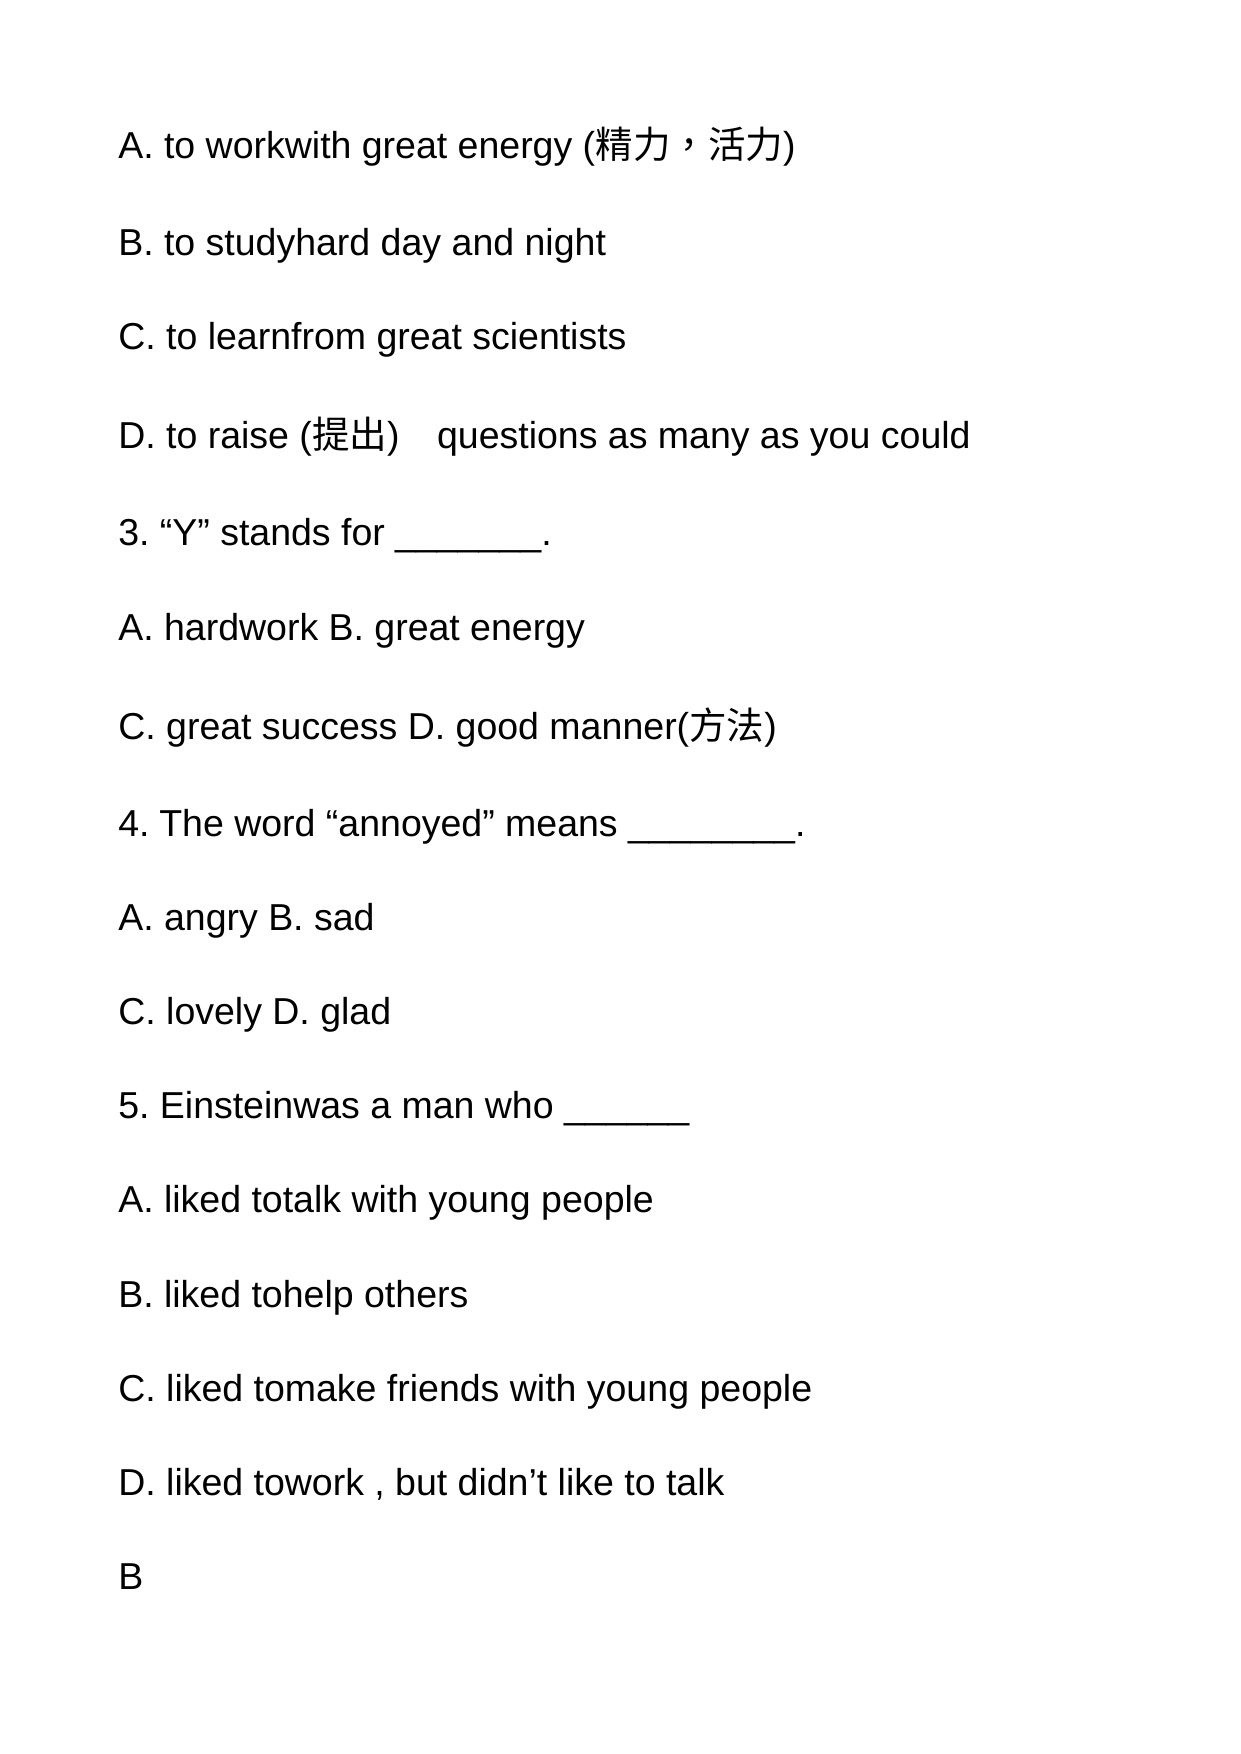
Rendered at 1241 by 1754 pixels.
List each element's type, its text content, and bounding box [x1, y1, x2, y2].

text B. to studyhard day and night [118, 220, 1122, 263]
text C. to learnfrom great scientists [118, 314, 1122, 357]
text C. great success D. good manner(方法) [118, 699, 1122, 750]
text A. to workwith great energy (精力，活力) [118, 118, 1122, 169]
text C. liked tomake friends with young people [118, 1366, 1122, 1409]
text C. lovely D. glad [118, 989, 1122, 1032]
text 4. The word “annoyed” means ________. [118, 801, 1122, 844]
text B. liked tohelp others [118, 1272, 1122, 1315]
text A. angry B. sad [118, 895, 1122, 938]
text A. hardwork B. great energy [118, 605, 1122, 648]
text 3. “Y” stands for _______. [118, 511, 1122, 554]
text B [118, 1554, 1122, 1597]
text D. to raise (提出) questions as many as you could [118, 408, 1122, 459]
text 5. Einsteinwas a man who ______ [118, 1083, 1122, 1127]
text D. liked towork , but didn’t like to talk [118, 1460, 1122, 1503]
text A. liked totalk with young people [118, 1178, 1122, 1221]
